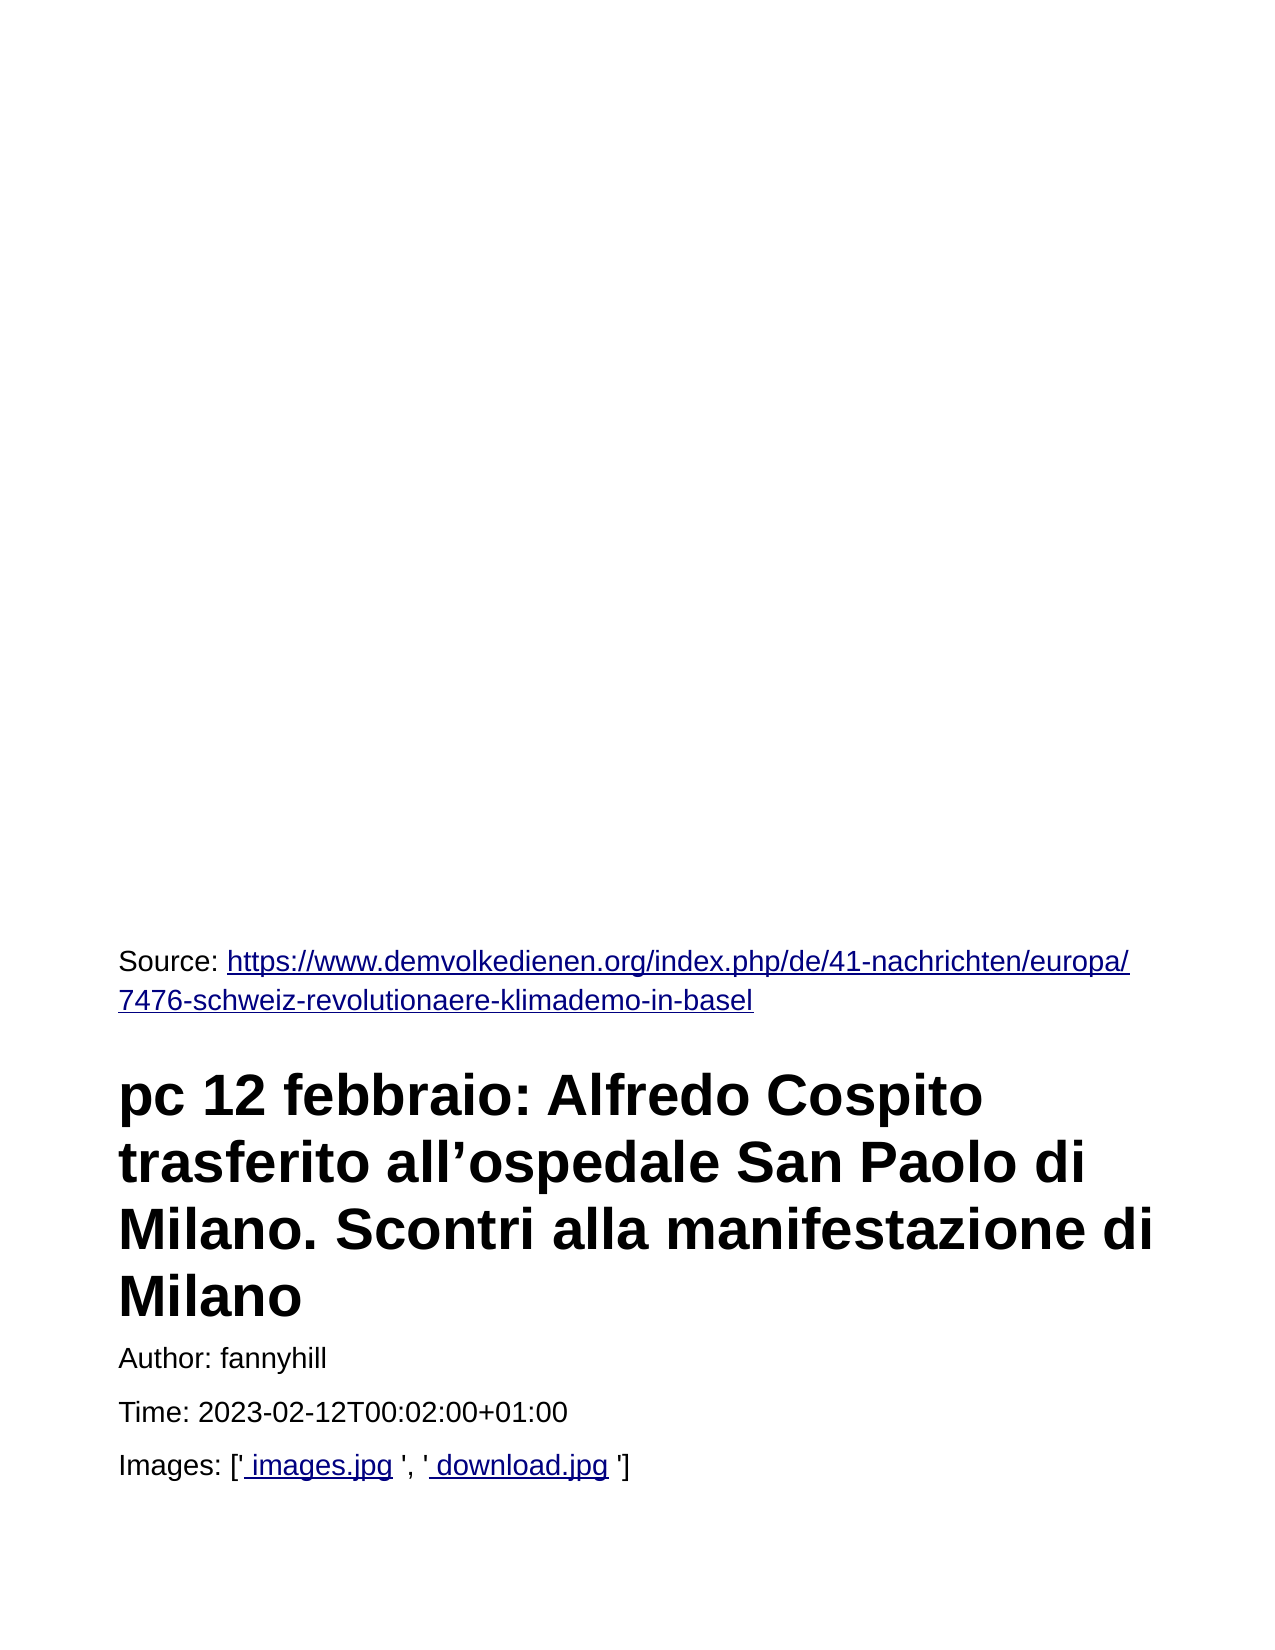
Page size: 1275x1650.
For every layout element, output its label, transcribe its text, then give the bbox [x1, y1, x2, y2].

text Time: 2023-02-12T00:02:00+01:00 [118, 1394, 1157, 1428]
subtitle pc 12 febbraio: Alfredo Cospito trasferito all’ospedale San Paolo di Milano. Scontri alla manifestazione di Milano [118, 1061, 1157, 1329]
text Source: https://www.demvolkedienen.org/index.php/de/41-nachrichten/europa/7476-schweiz-revolutionaere-klimademo-in-basel [118, 944, 1157, 1016]
text Author: fannyhill [118, 1341, 1157, 1375]
text Images: [' images.jpg ', ' download.jpg '] [118, 1448, 1157, 1481]
